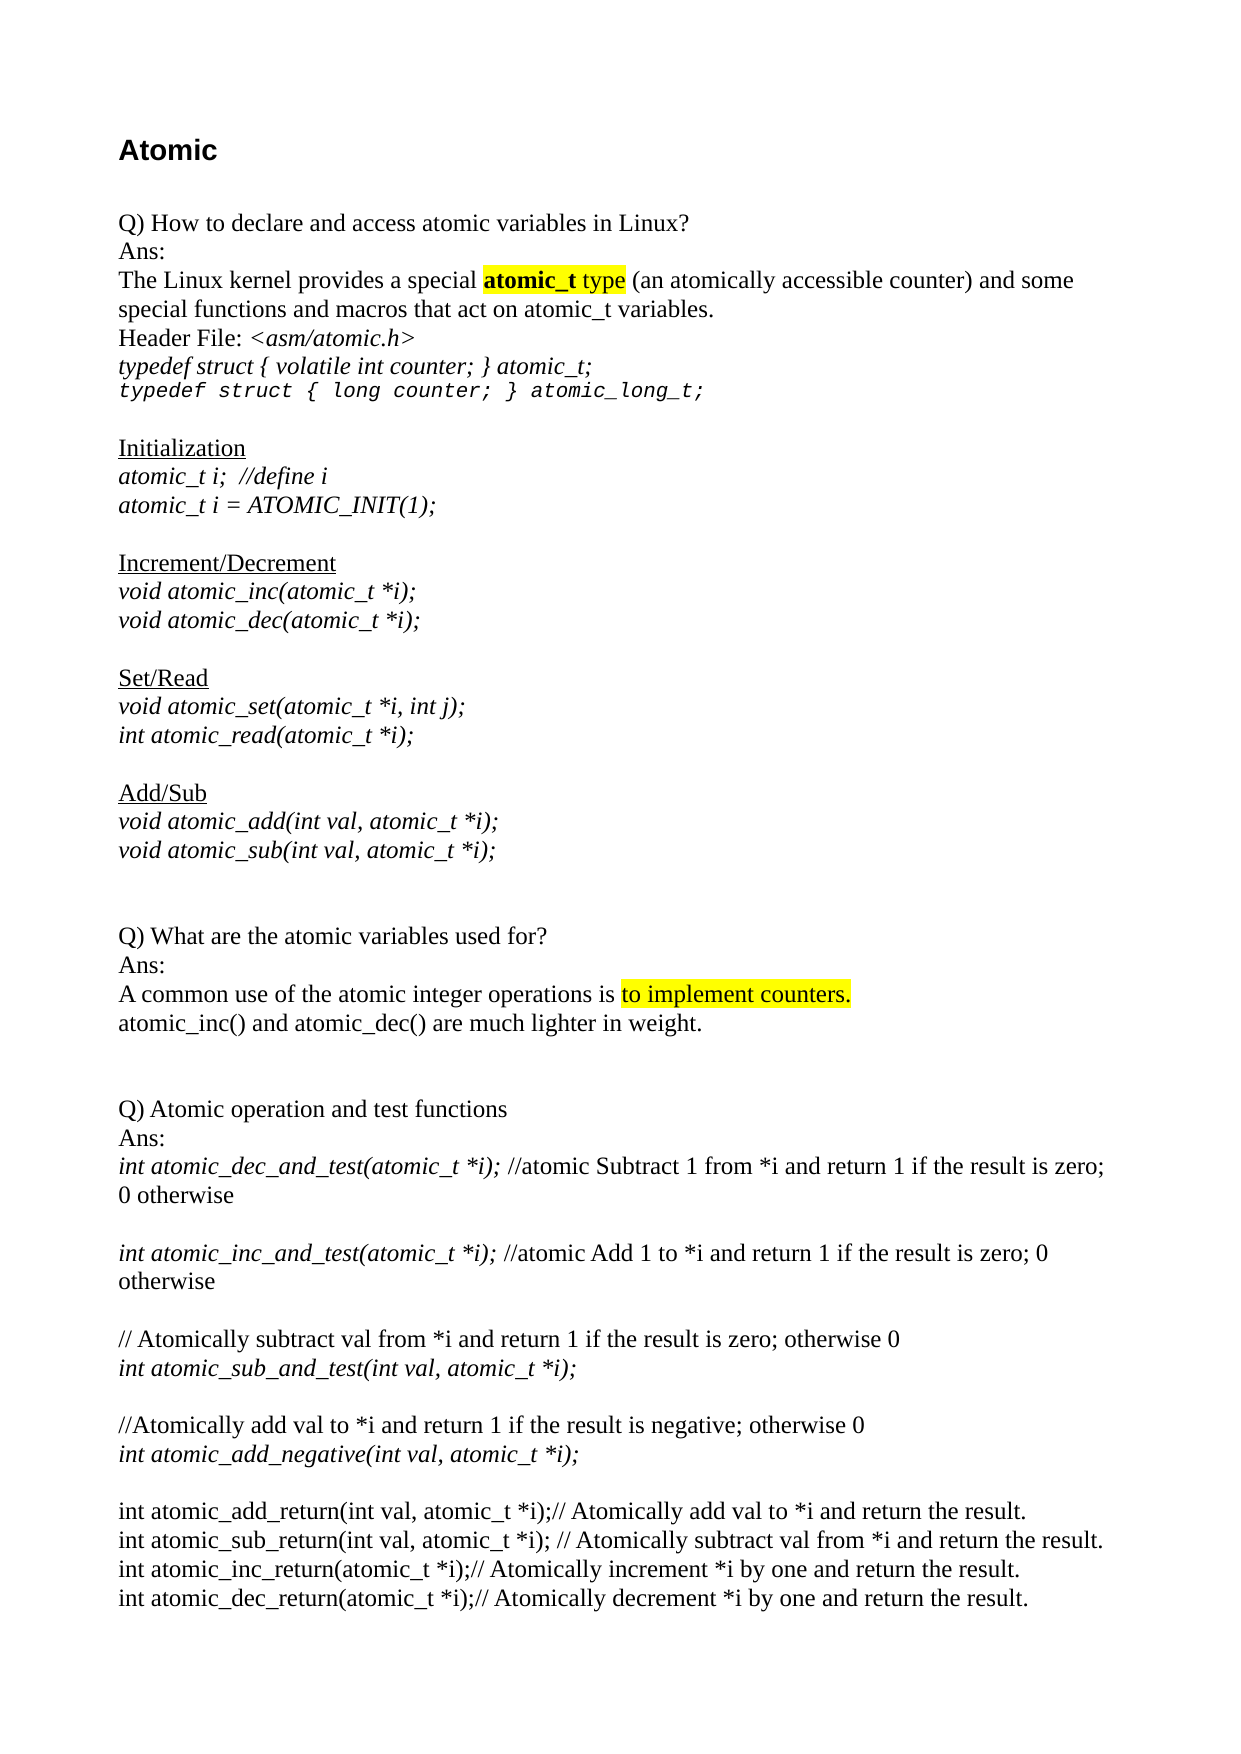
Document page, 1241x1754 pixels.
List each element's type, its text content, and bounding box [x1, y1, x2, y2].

text void atomic_inc(atomic_t *i); [118, 576, 1122, 605]
text // Atomically subtract val from *i and return 1 if the result is zero; otherwise 0 [118, 1324, 1122, 1353]
text Ans: [118, 950, 1122, 979]
text //Atomically add val to *i and return 1 if the result is negative; otherwise 0 [118, 1410, 1122, 1439]
text int atomic_read(atomic_t *i); [118, 720, 1122, 749]
text Ans: [118, 1123, 1122, 1151]
text int atomic_dec_and_test(atomic_t *i); //atomic Subtract 1 from *i and return 1 if the result is zero; 0 otherwise [118, 1151, 1122, 1209]
text atomic_t i = ATOMIC_INIT(1); [118, 490, 1122, 519]
text int atomic_sub_return(int val, atomic_t *i); // Atomically subtract val from *i and return the result. [118, 1525, 1122, 1554]
text Q) How to declare and access atomic variables in Linux? [118, 208, 1122, 236]
text int atomic_add_negative(int val, atomic_t *i); [118, 1439, 1122, 1468]
text The Linux kernel provides a special atomic_t type (an atomically accessible counter) and some special functions and macros that act on atomic_t variables. [118, 265, 1122, 323]
text Q) What are the atomic variables used for? [118, 921, 1122, 950]
text Ans: [118, 236, 1122, 265]
text Set/Read [118, 663, 1122, 691]
text Header File: <asm/atomic.h> [118, 323, 1122, 351]
text int atomic_inc_return(atomic_t *i);// Atomically increment *i by one and return the result. [118, 1554, 1122, 1583]
text typedef struct { volatile int counter; } atomic_t; [118, 351, 1122, 380]
text A common use of the atomic integer operations is to implement counters. [118, 979, 1122, 1008]
text Increment/Decrement [118, 548, 1122, 576]
text int atomic_sub_and_test(int val, atomic_t *i); [118, 1353, 1122, 1381]
text Initialization [118, 433, 1122, 461]
text void atomic_dec(atomic_t *i); [118, 605, 1122, 634]
text atomic_t i; //define i [118, 461, 1122, 490]
text int atomic_add_return(int val, atomic_t *i);// Atomically add val to *i and return the result. [118, 1496, 1122, 1525]
text atomic_inc() and atomic_dec() are much lighter in weight. [118, 1008, 1122, 1036]
text int atomic_dec_return(atomic_t *i);// Atomically decrement *i by one and return the result. [118, 1583, 1122, 1611]
text void atomic_sub(int val, atomic_t *i); [118, 835, 1122, 864]
text void atomic_add(int val, atomic_t *i); [118, 806, 1122, 835]
text Add/Sub [118, 778, 1122, 806]
text void atomic_set(atomic_t *i, int j); [118, 691, 1122, 720]
text Q) Atomic operation and test functions [118, 1094, 1122, 1123]
text typedef struct { long counter; } atomic_long_t; [118, 380, 1122, 404]
subtitle Atomic [118, 133, 1122, 166]
text int atomic_inc_and_test(atomic_t *i); //atomic Add 1 to *i and return 1 if the result is zero; 0 otherwise [118, 1238, 1122, 1295]
